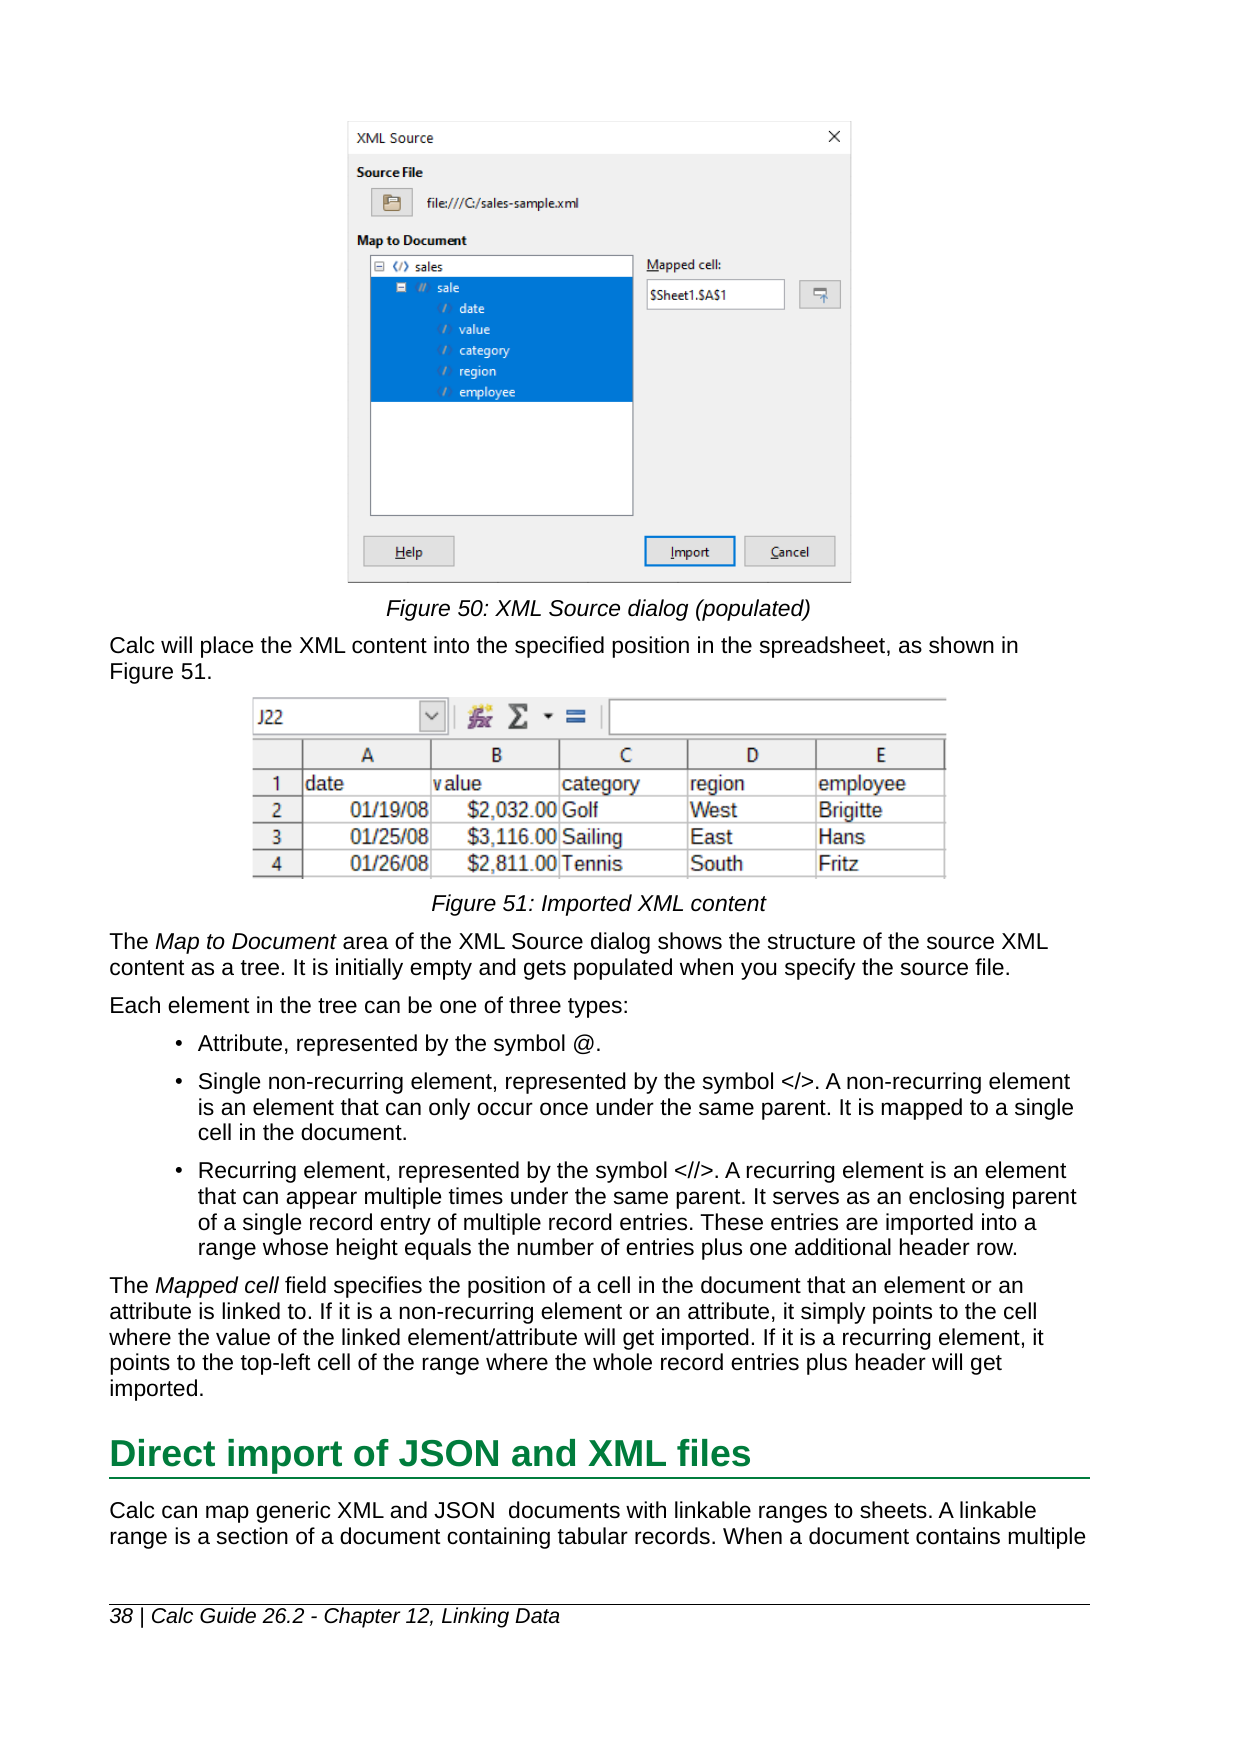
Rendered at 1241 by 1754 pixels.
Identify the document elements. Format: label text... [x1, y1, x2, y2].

list Recurring element, represented by the symbol <//>. A recurring element is an element that can appear multiple times under the same parent. It serves as an enclosing parent of a single record entry of multiple record entries. These entries are imported into a range whose height equals the number of entries plus one additional header row. [183, 1158, 1090, 1261]
text Figure 51: Imported XML content [252, 891, 946, 916]
picture [347, 121, 852, 583]
text The Map to Document area of the XML Source dialog shows the structure of the source XML content as a tree. It is initially empty and gets populated when you specify the source file. [109, 929, 1090, 980]
text The Mapped cell field specifies the position of a cell in the document that an element or an attribute is linked to. If it is a non-recurring element or an attribute, it simply points to the cell where the value of the linked element/attribute will get imported. If it is a recurring element, it points to the top-left cell of the range where the whole record entries plus header will get imported. [109, 1273, 1090, 1401]
text Calc can map generic XML and JSON documents with linkable ranges to sheets. A linkable range is a section of a document containing tabular records. When a document contains multiple [109, 1498, 1090, 1549]
text Calc will place the XML content into the specified position in the spreadsheet, as shown in Figure 51. [109, 633, 1090, 684]
text Figure 50: XML Source dialog (populated) [348, 595, 851, 621]
list Single non-recurring element, represented by the symbol </>. A non-recurring element is an element that can only occur once under the same parent. It is mapped to a single cell in the document. [183, 1069, 1090, 1146]
list Each element in the tree can be one of three types: [109, 992, 1090, 1018]
list Attribute, represented by the symbol @. [183, 1031, 1090, 1056]
subtitle Direct import of JSON and XML files [109, 1432, 1090, 1477]
picture [252, 697, 947, 879]
